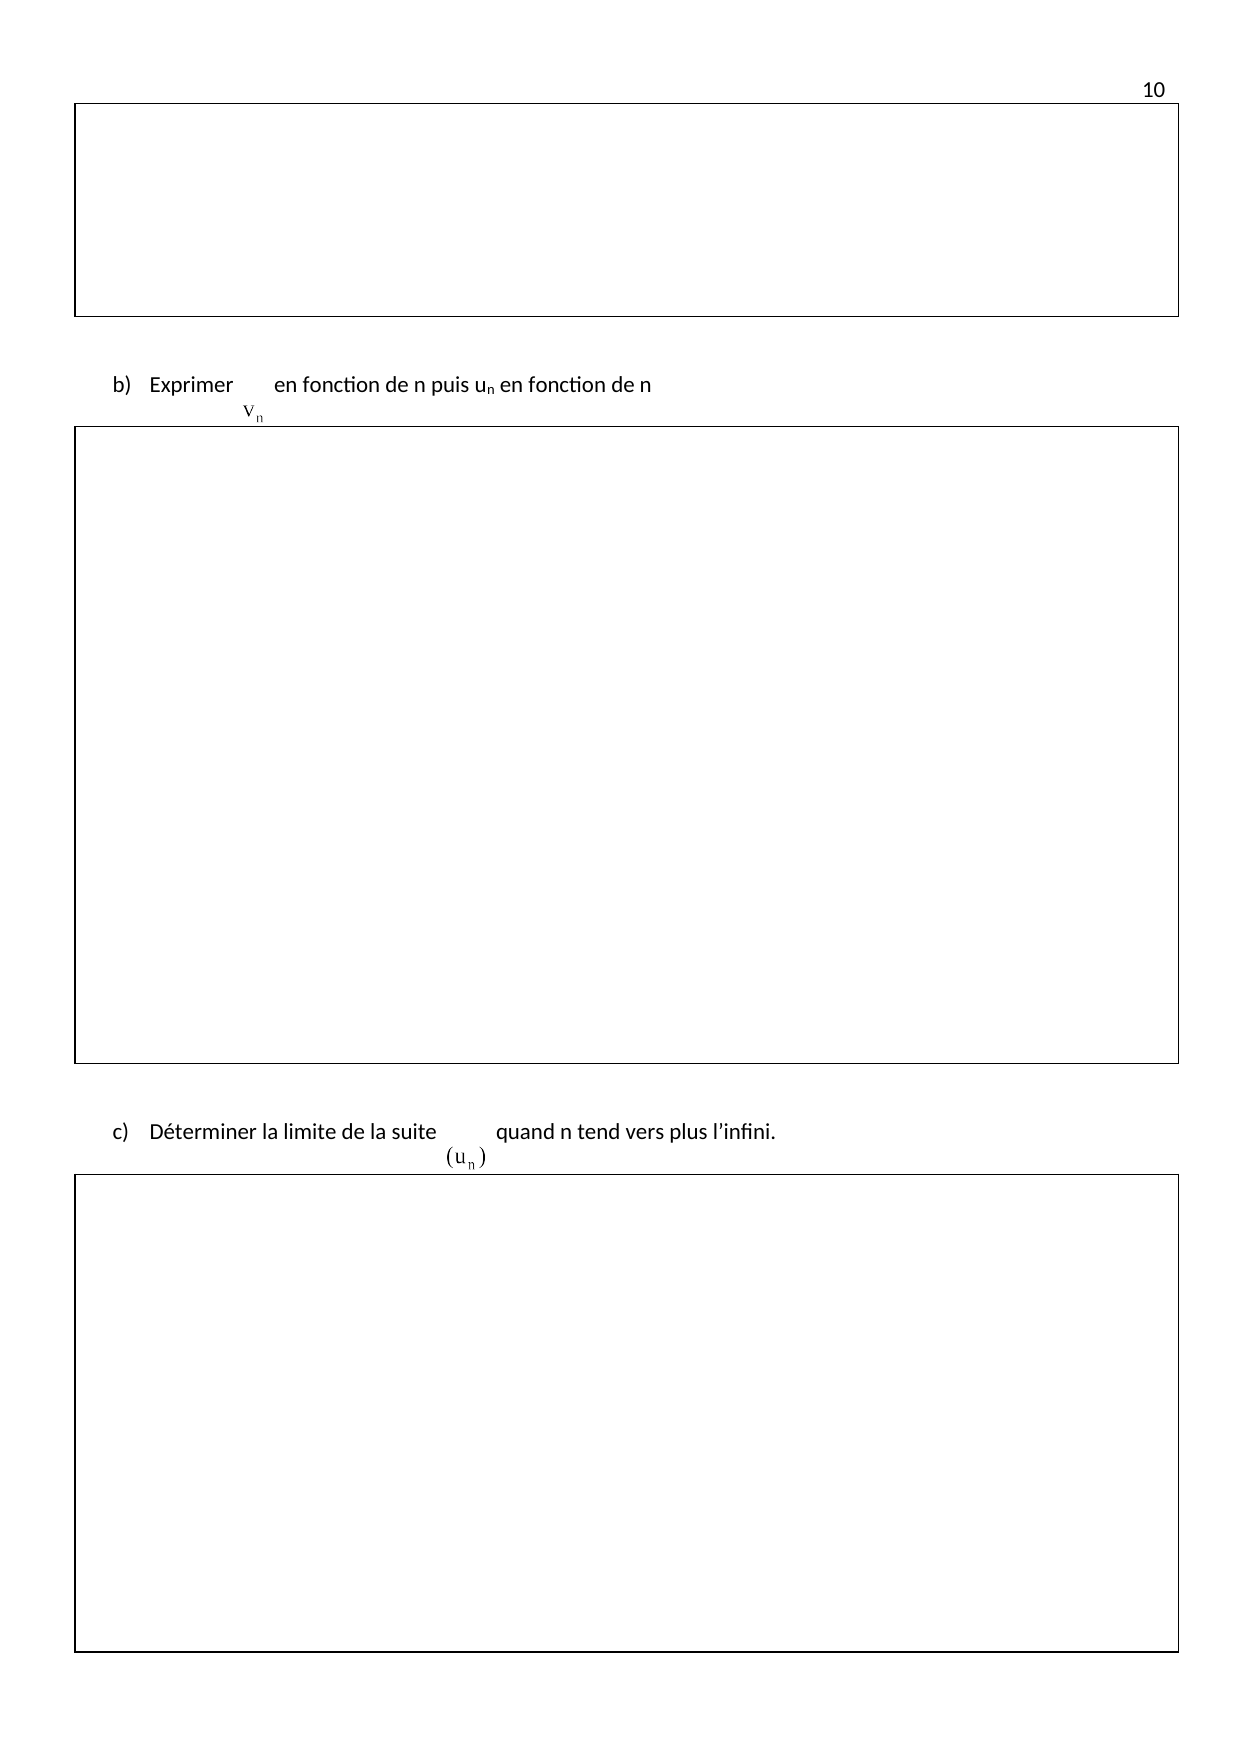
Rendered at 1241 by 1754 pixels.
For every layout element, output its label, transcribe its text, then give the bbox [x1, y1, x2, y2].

list Exprimer en fonction de n puis un en fonction de n [112, 370, 1165, 426]
list Déterminer la limite de la suite quand n tend vers plus l’infini. [112, 1117, 1165, 1173]
table_header [76, 427, 1178, 1063]
table_header [76, 104, 1178, 316]
table_header [76, 1175, 1178, 1651]
